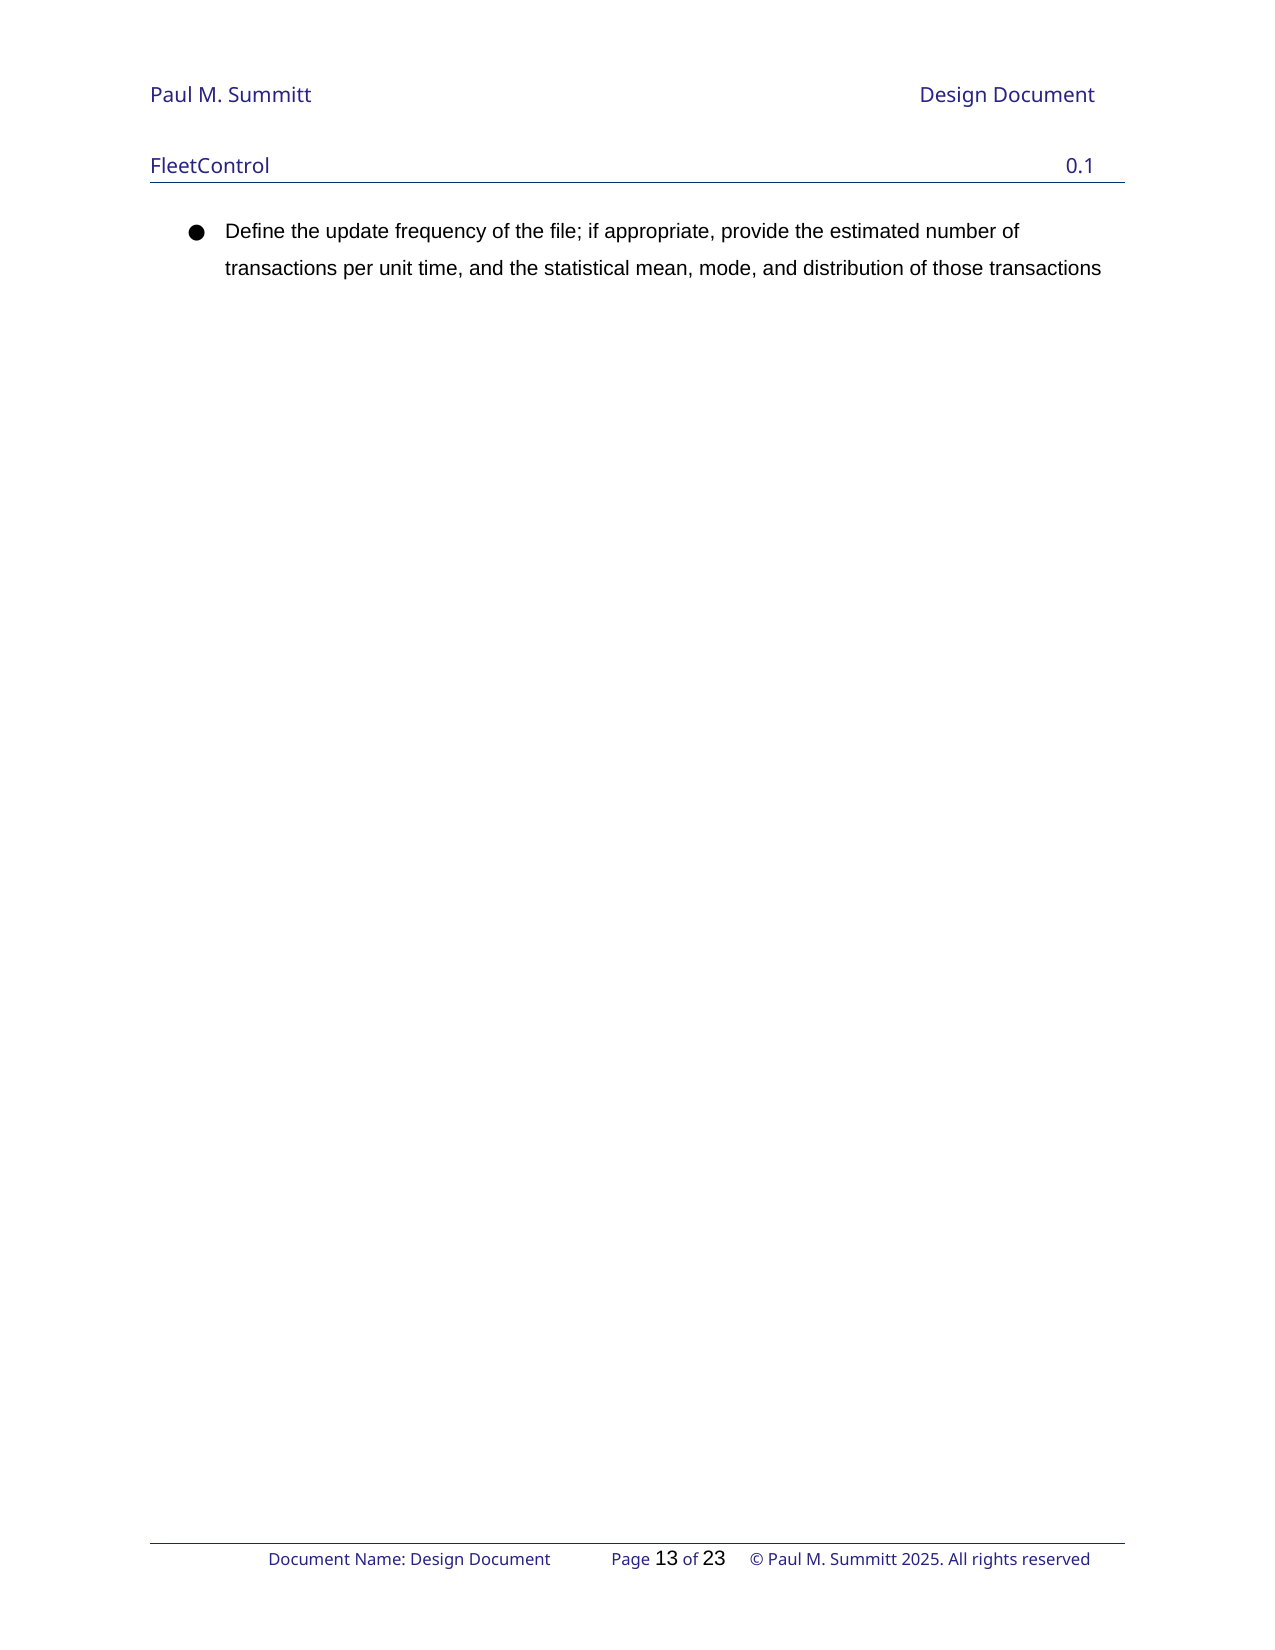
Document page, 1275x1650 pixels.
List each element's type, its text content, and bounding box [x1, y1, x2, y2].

list Define the update frequency of the file; if appropriate, provide the estimated number of transactions per unit time, and the statistical mean, mode, and distribution of those transactions [187, 207, 1125, 280]
